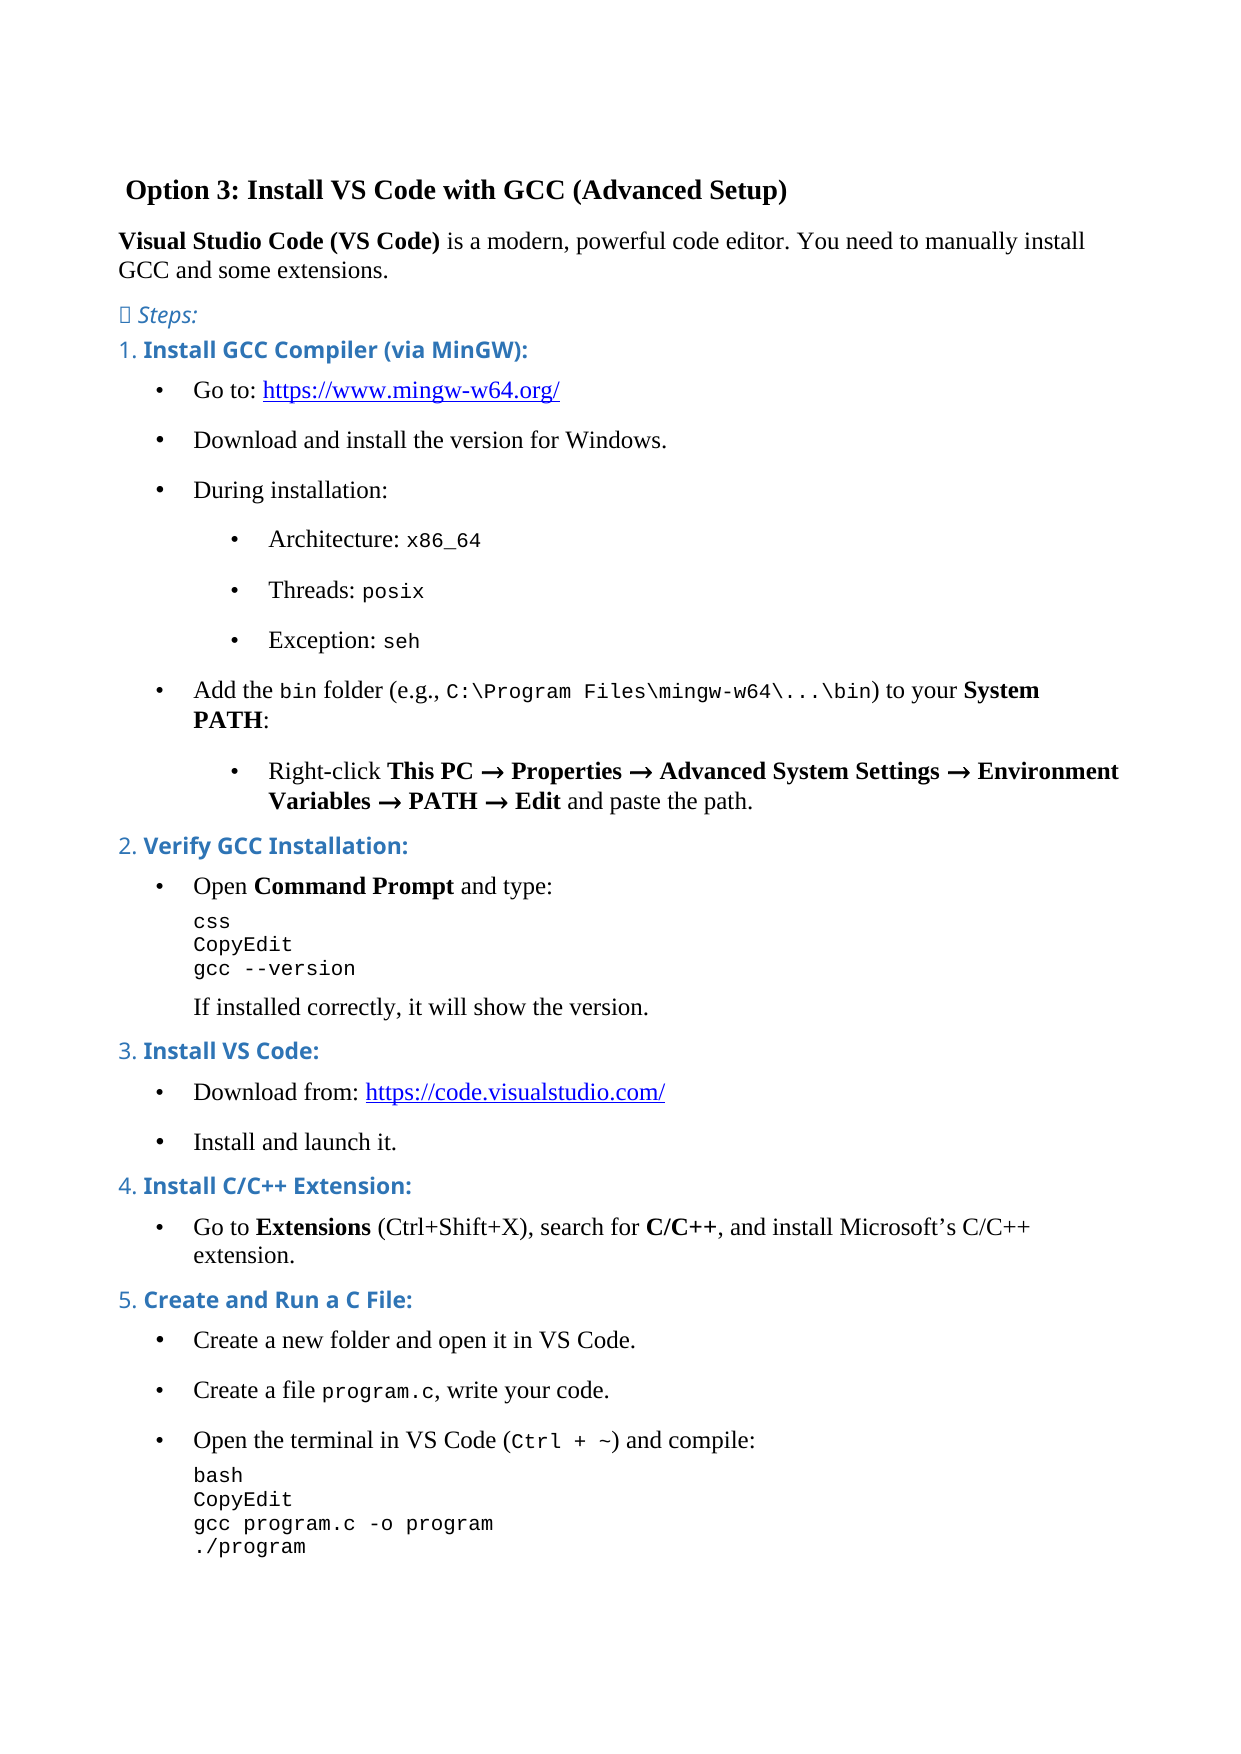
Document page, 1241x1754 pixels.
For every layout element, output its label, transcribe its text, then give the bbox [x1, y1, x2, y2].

list Open Command Prompt and type: [156, 871, 1122, 900]
text ./program [193, 1536, 1122, 1560]
text gcc program.c -o program [193, 1513, 1122, 1536]
text 3. Install VS Code: [118, 1035, 1122, 1067]
list Open the terminal in VS Code (Ctrl + ~) and compile: [156, 1425, 1122, 1455]
list Go to Extensions (Ctrl+Shift+X), search for C/C++, and install Microsoft’s C/C++ extension. [156, 1212, 1122, 1269]
list Create a file program.c, write your code. [156, 1375, 1122, 1404]
text bash [193, 1465, 1122, 1489]
list Add the bin folder (e.g., C:\Program Files\mingw-w64\...\bin) to your System PATH: [156, 676, 1122, 734]
list Download from: https://code.visualstudio.com/ [156, 1077, 1122, 1106]
text Visual Studio Code (VS Code) is a modern, powerful code editor. You need to manually install GCC and some extensions. [118, 226, 1122, 284]
list Install and launch it. [156, 1127, 1122, 1155]
text 4. Install C/C++ Extension: [118, 1170, 1122, 1201]
list Right-click This PC → Properties → Advanced System Settings → Environment Variables → PATH → Edit and paste the path. [231, 755, 1122, 815]
list During installation: [156, 475, 1122, 503]
text 1. Install GCC Compiler (via MinGW): [118, 334, 1122, 365]
text 2. Verify GCC Installation: [118, 830, 1122, 861]
list Go to: https://www.mingw-w64.org/ [156, 376, 1122, 404]
text 🔽 Steps: [118, 298, 1122, 330]
text CopyEdit [193, 934, 1122, 958]
text 5. Create and Run a C File: [118, 1284, 1122, 1315]
list Architecture: x86_64 [231, 524, 1122, 554]
list Download and install the version for Windows. [156, 425, 1122, 454]
text css [193, 911, 1122, 934]
list Threads: posix [231, 575, 1122, 604]
list Create a new folder and open it in VS Code. [156, 1325, 1122, 1354]
text If installed correctly, it will show the version. [193, 992, 1122, 1021]
text Option 3: Install VS Code with GCC (Advanced Setup) [118, 173, 1122, 206]
list Exception: seh [231, 625, 1122, 655]
text gcc --version [193, 958, 1122, 982]
text CopyEdit [193, 1489, 1122, 1513]
